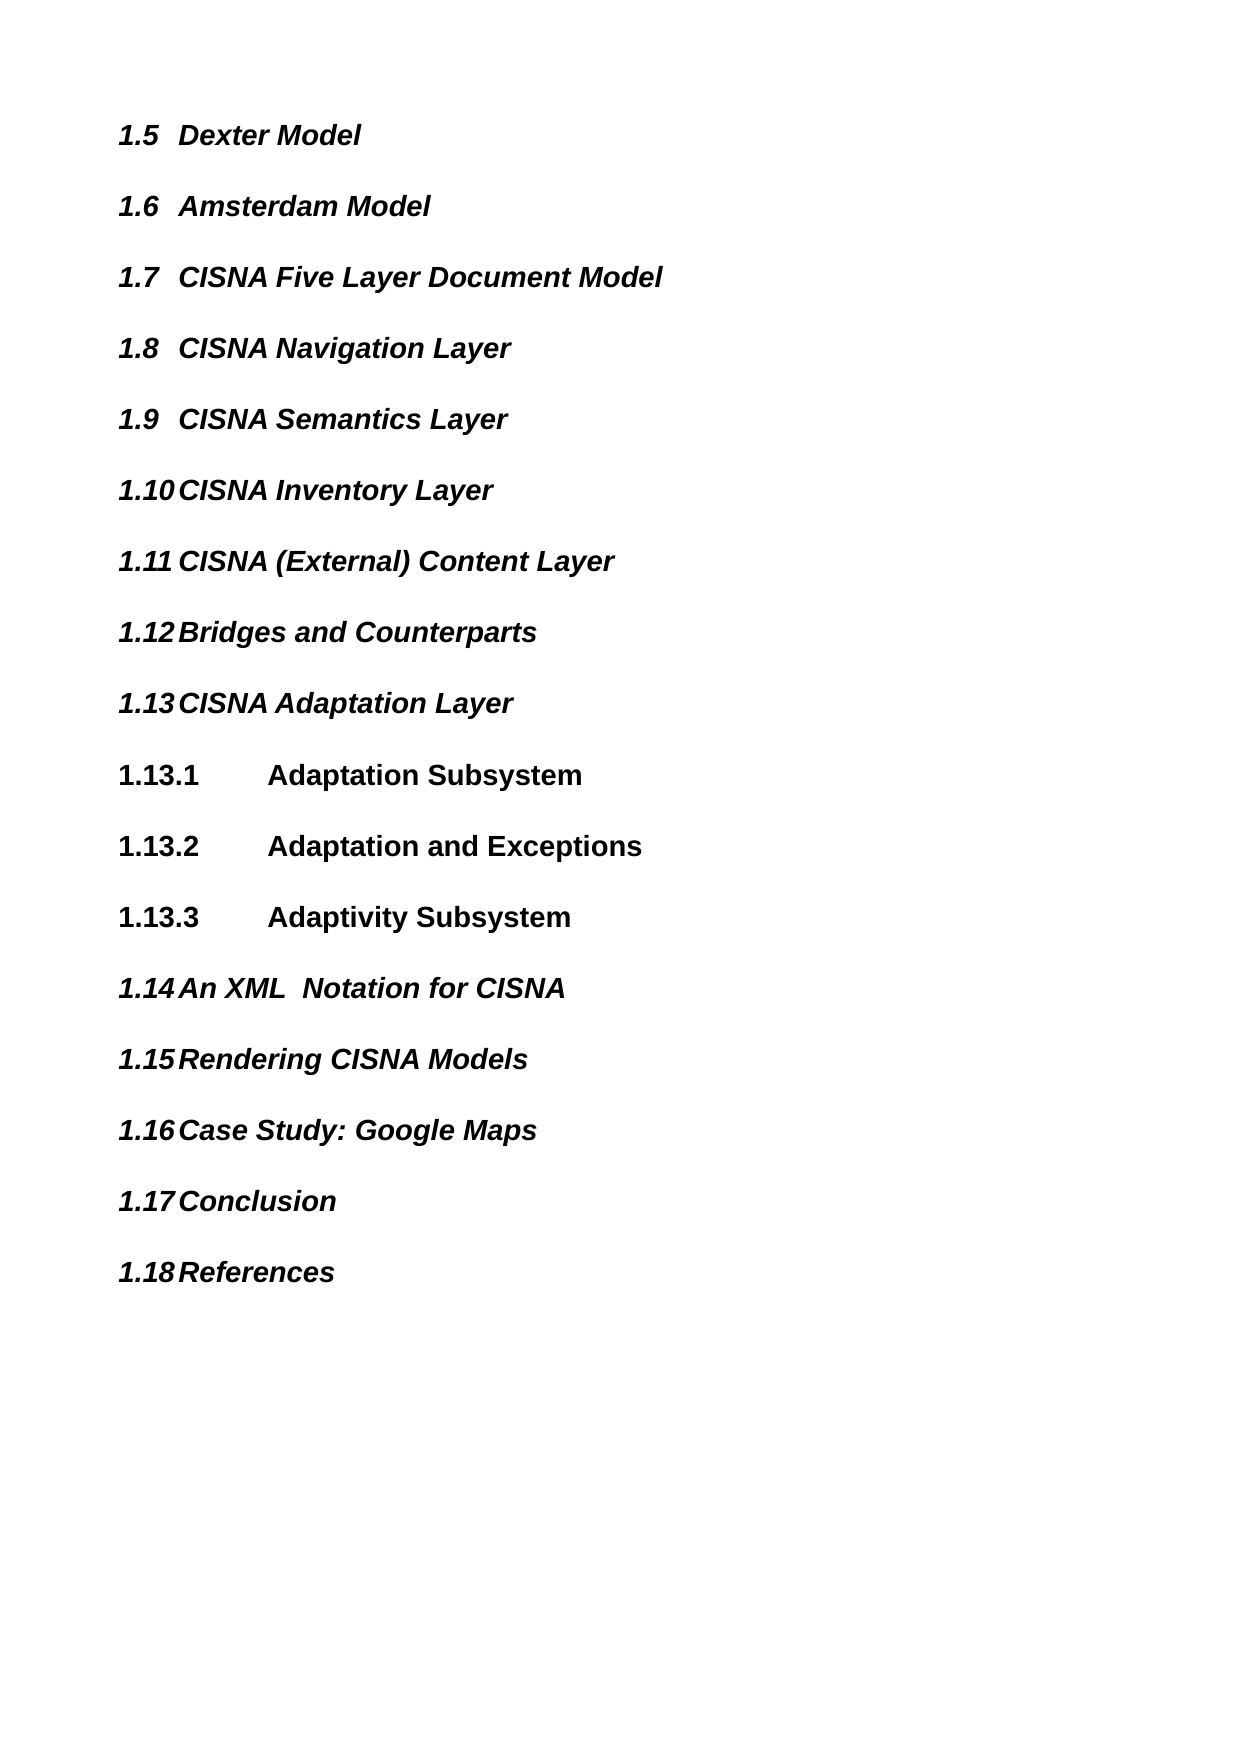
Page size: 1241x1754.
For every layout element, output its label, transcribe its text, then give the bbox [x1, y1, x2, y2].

subtitle CISNA Navigation Layer [118, 331, 1122, 365]
subtitle Adaptivity Subsystem [118, 899, 1122, 933]
subtitle Bridges and Counterparts [118, 615, 1122, 649]
subtitle Adaptation Subsystem [118, 757, 1122, 791]
subtitle Rendering CISNA Models [118, 1042, 1122, 1075]
subtitle CISNA Semantics Layer [118, 402, 1122, 436]
subtitle References [118, 1255, 1122, 1288]
subtitle Dexter Model [118, 118, 1122, 152]
subtitle CISNA Five Layer Document Model [118, 260, 1122, 294]
subtitle Amsterdam Model [118, 189, 1122, 223]
subtitle CISNA Inventory Layer [118, 473, 1122, 507]
subtitle Case Study: Google Maps [118, 1113, 1122, 1146]
subtitle An XML Notation for CISNA [118, 971, 1122, 1004]
subtitle Adaptation and Exceptions [118, 828, 1122, 862]
subtitle CISNA (External) Content Layer [118, 544, 1122, 578]
subtitle Conclusion [118, 1184, 1122, 1217]
subtitle CISNA Adaptation Layer [118, 686, 1122, 720]
